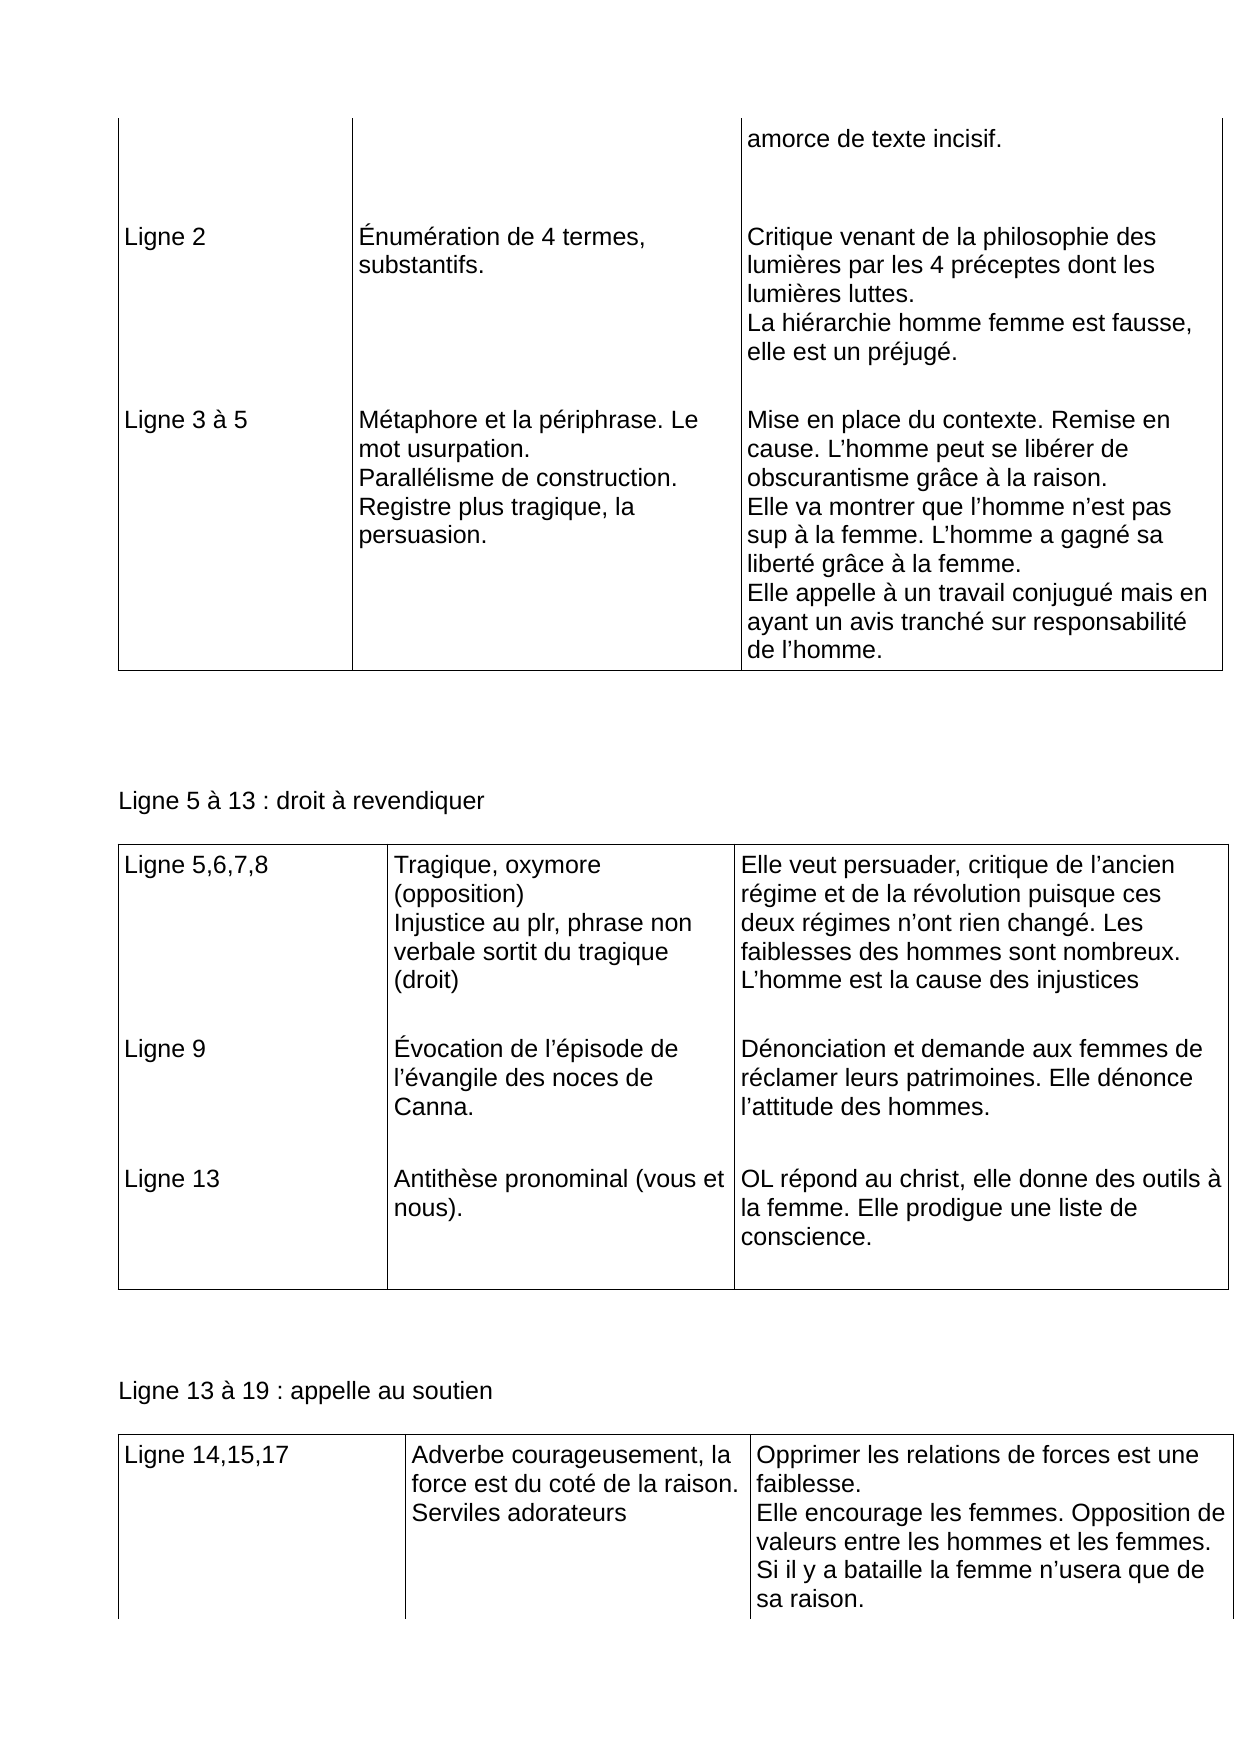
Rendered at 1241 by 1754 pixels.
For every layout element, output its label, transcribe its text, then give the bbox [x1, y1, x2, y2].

table_cell Antithèse pronominal (vous et nous). [388, 1159, 734, 1289]
text Ligne 13 à 19 : appelle au soutien [118, 1376, 1122, 1405]
table_cell OL répond au christ, elle donne des outils à la femme. Elle prodigue une liste de conscience. [735, 1159, 1228, 1289]
table_cell [353, 118, 741, 187]
table_cell Ligne 9 [119, 1029, 387, 1159]
table_header Opprimer les relations de forces est une faiblesse. Elle encourage les femmes. Opposition de valeurs entre les hommes et les femmes. Si il y a bataille la femme n’usera que de sa raison. [751, 1435, 1233, 1619]
table_cell Critique venant de la philosophie des lumières par les 4 préceptes dont les lumières luttes. La hiérarchie homme femme est fausse, elle est un préjugé. [742, 187, 1222, 371]
table_cell Ligne 3 à 5 [119, 371, 352, 670]
table_header Elle veut persuader, critique de l’ancien régime et de la révolution puisque ces deux régimes n’ont rien changé. Les faiblesses des hommes sont nombreux. L’homme est la cause des injustices [735, 845, 1228, 1028]
table_cell Mise en place du contexte. Remise en cause. L’homme peut se libérer de obscurantisme grâce à la raison. Elle va montrer que l’homme n’est pas sup à la femme. L’homme a gagné sa liberté grâce à la femme. Elle appelle à un travail conjugué mais en ayant un avis tranché sur responsabilité de l’homme. [742, 371, 1222, 670]
table_cell amorce de texte incisif. [742, 118, 1222, 187]
table_cell Ligne 2 [119, 187, 352, 371]
table_cell Ligne 13 [119, 1159, 387, 1289]
table_header Tragique, oxymore (opposition) Injustice au plr, phrase non verbale sortit du tragique (droit) [388, 845, 734, 1028]
table_header Ligne 14,15,17 [119, 1435, 405, 1619]
table_header Adverbe courageusement, la force est du coté de la raison. Serviles adorateurs [406, 1435, 750, 1619]
table_cell Dénonciation et demande aux femmes de réclamer leurs patrimoines. Elle dénonce l’attitude des hommes. [735, 1029, 1228, 1159]
table_cell [119, 118, 352, 187]
text Ligne 5 à 13 : droit à revendiquer [118, 786, 1122, 815]
table_cell Énumération de 4 termes, substantifs. [353, 187, 741, 371]
table_header Ligne 5,6,7,8 [119, 845, 387, 1028]
table_cell Évocation de l’épisode de l’évangile des noces de Canna. [388, 1029, 734, 1159]
table_cell Métaphore et la périphrase. Le mot usurpation. Parallélisme de construction. Registre plus tragique, la persuasion. [353, 371, 741, 670]
